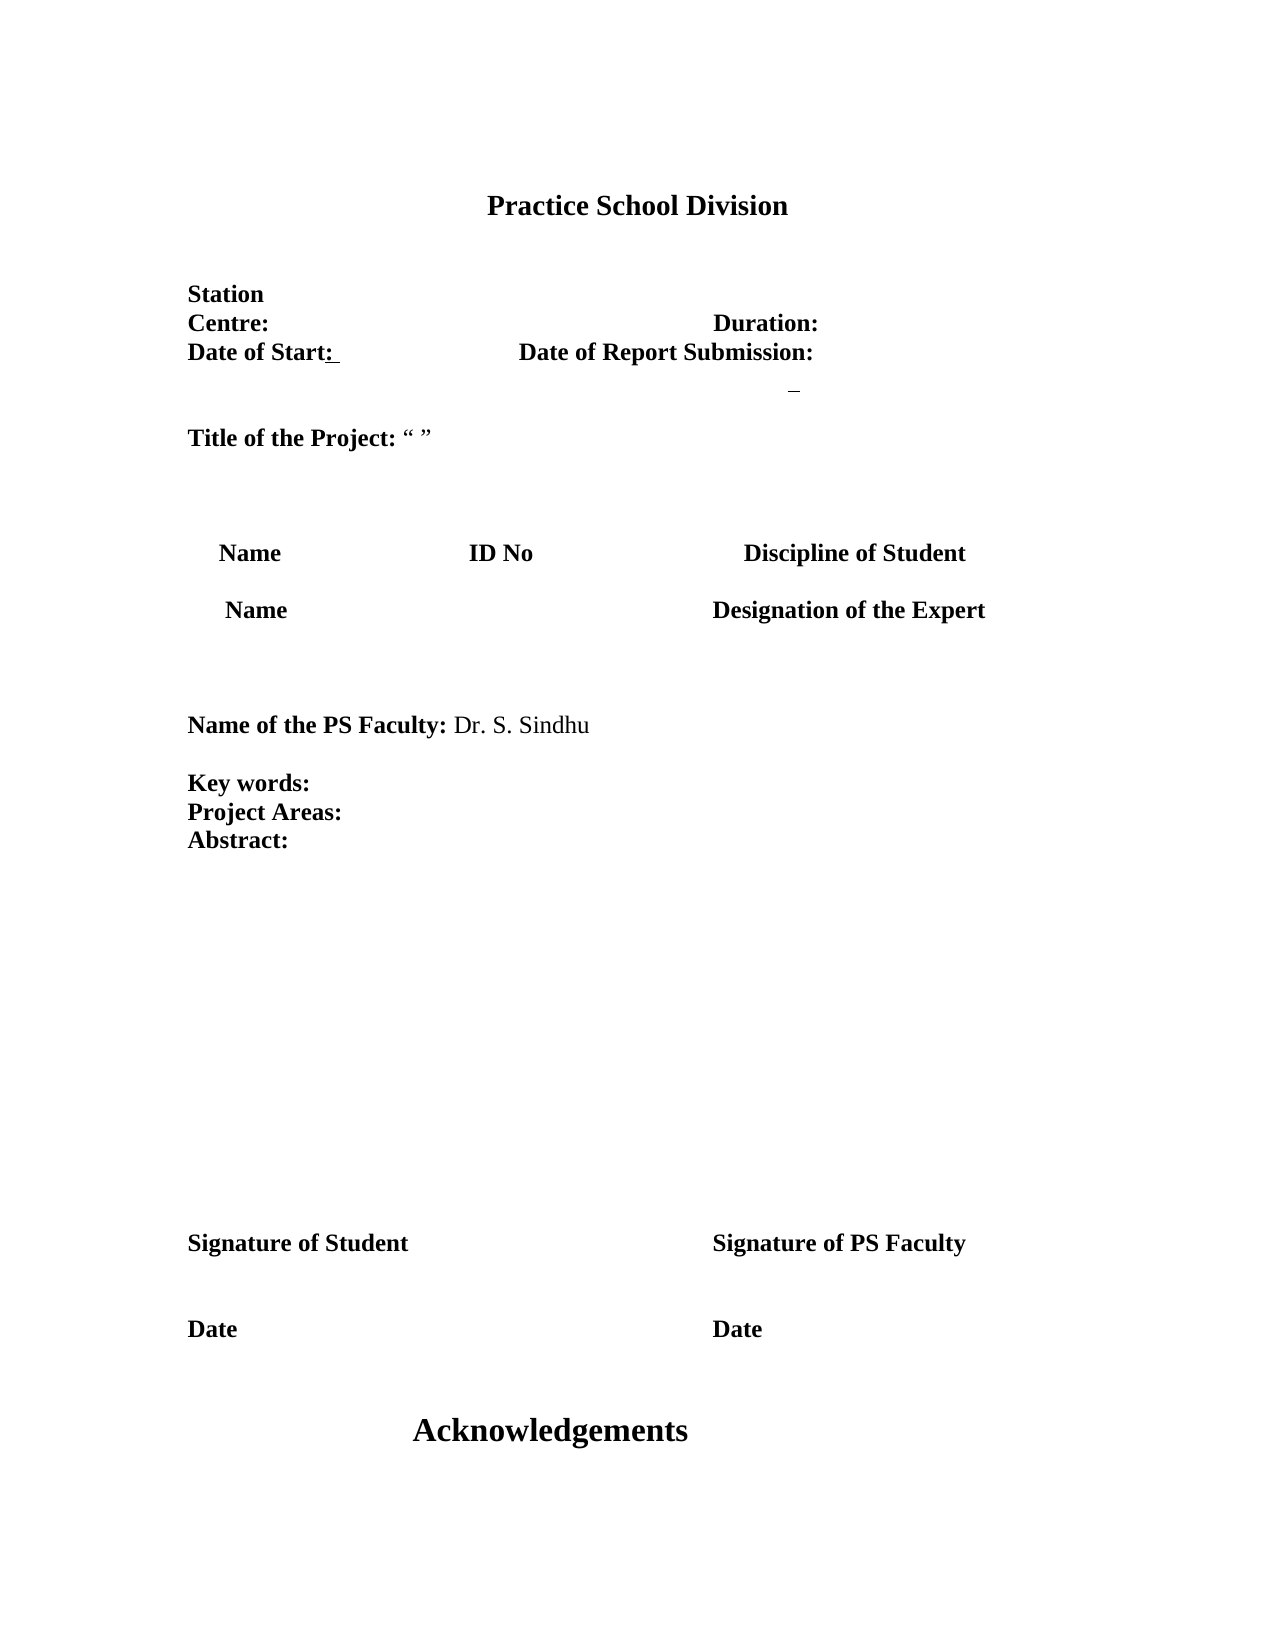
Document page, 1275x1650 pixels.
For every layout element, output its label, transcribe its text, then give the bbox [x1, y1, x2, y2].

text Title of the Project: “ ” [187, 423, 1087, 452]
text Date of Start: Date of Report Submission: [187, 337, 1087, 366]
text Practice School Division [187, 188, 1087, 222]
text Acknowledgements [412, 1410, 1087, 1448]
text Station [187, 279, 1087, 308]
text Date Date [187, 1314, 1087, 1343]
text Key words: [187, 768, 1087, 797]
text Name Designation of the Expert [187, 596, 1087, 624]
text Centre: Duration: [187, 308, 1087, 337]
text Project Areas: [187, 797, 1087, 826]
text Abstract: [187, 826, 1087, 854]
text Name ID No Discipline of Student [187, 538, 1087, 567]
text Signature of Student Signature of PS Faculty [187, 1228, 1087, 1257]
text Name of the PS Faculty: Dr. S. Sindhu [187, 711, 1087, 739]
